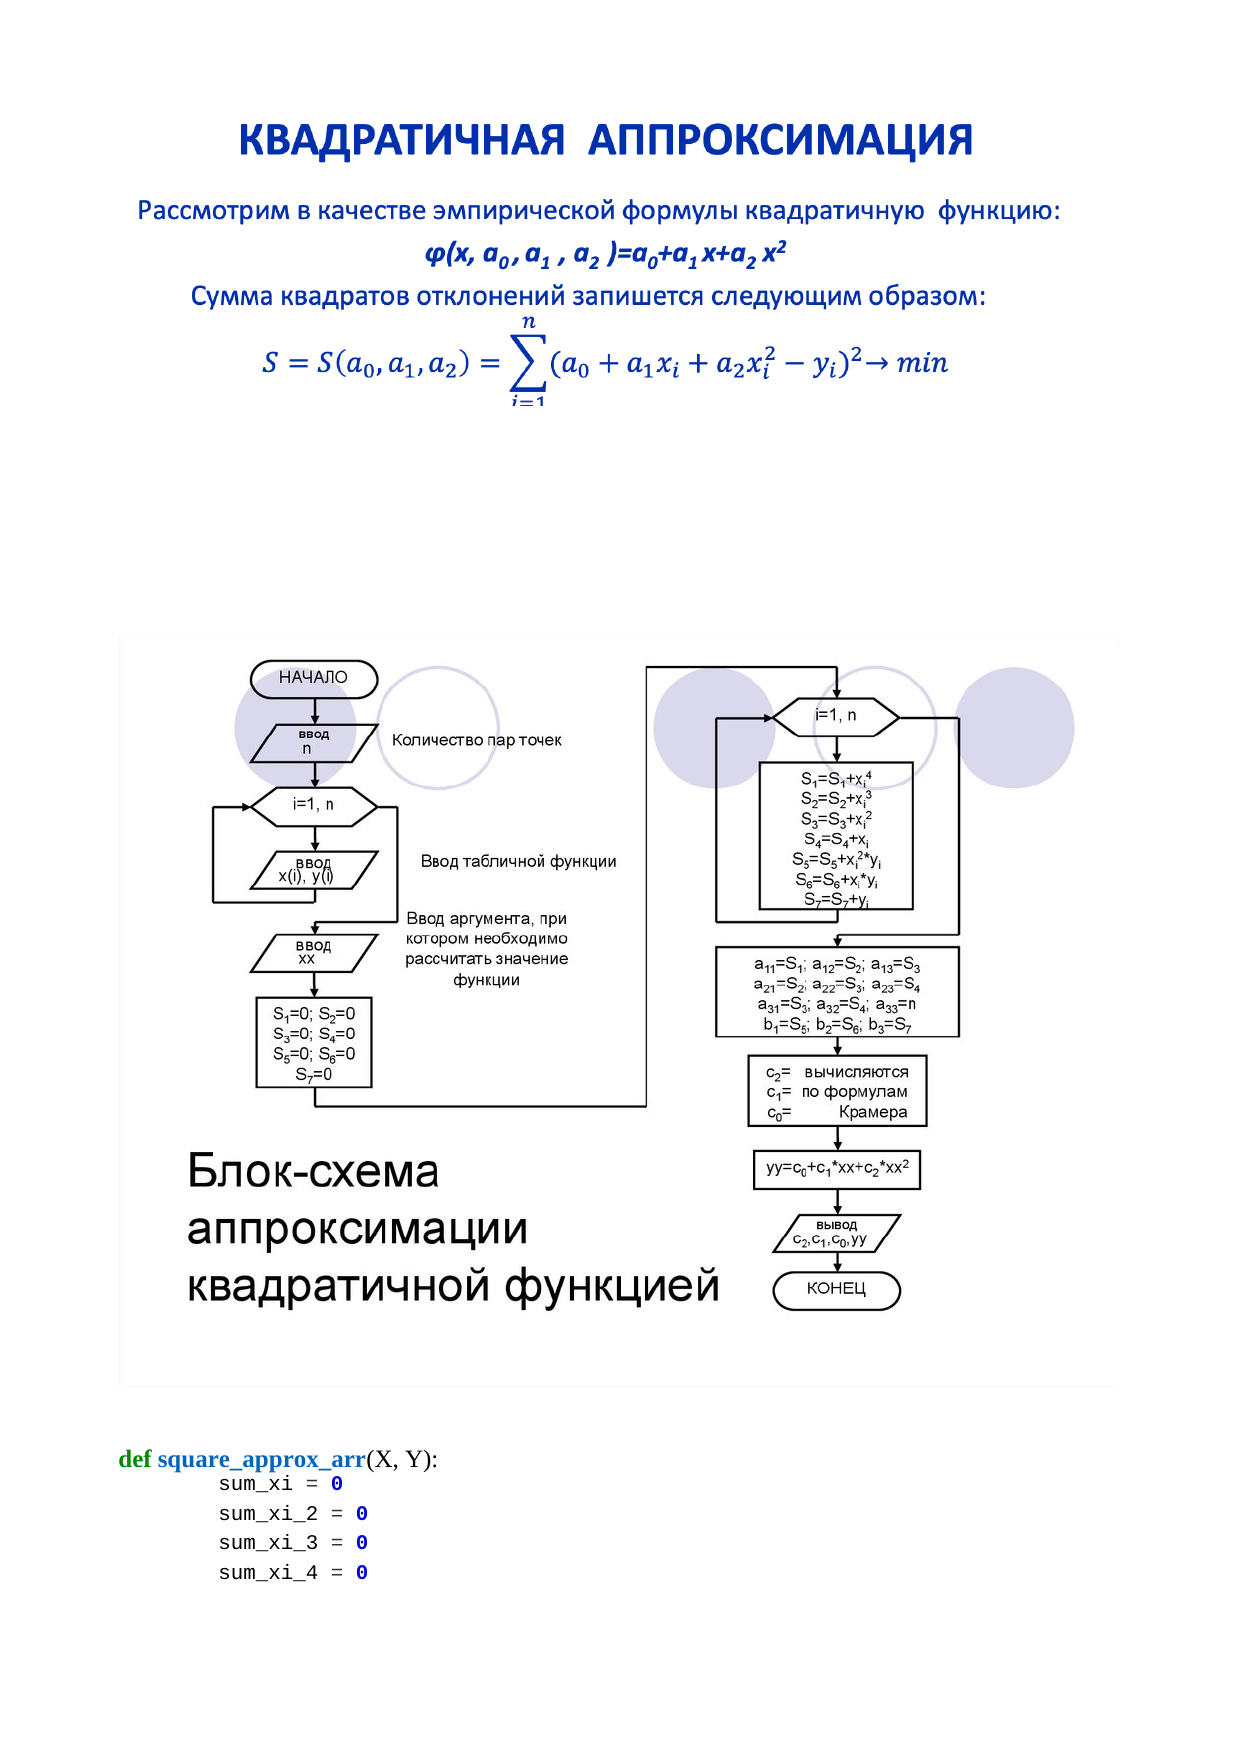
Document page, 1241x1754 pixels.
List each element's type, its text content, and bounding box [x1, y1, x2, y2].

text sum_xi = 0 [118, 1473, 1122, 1497]
text sum_xi_2 = 0 [118, 1503, 1122, 1526]
picture [118, 635, 1123, 1387]
text def square_approx_arr(X, Y): [118, 1444, 1122, 1473]
text sum_xi_4 = 0 [118, 1562, 1122, 1585]
text sum_xi_3 = 0 [118, 1532, 1122, 1556]
picture [118, 118, 1123, 406]
